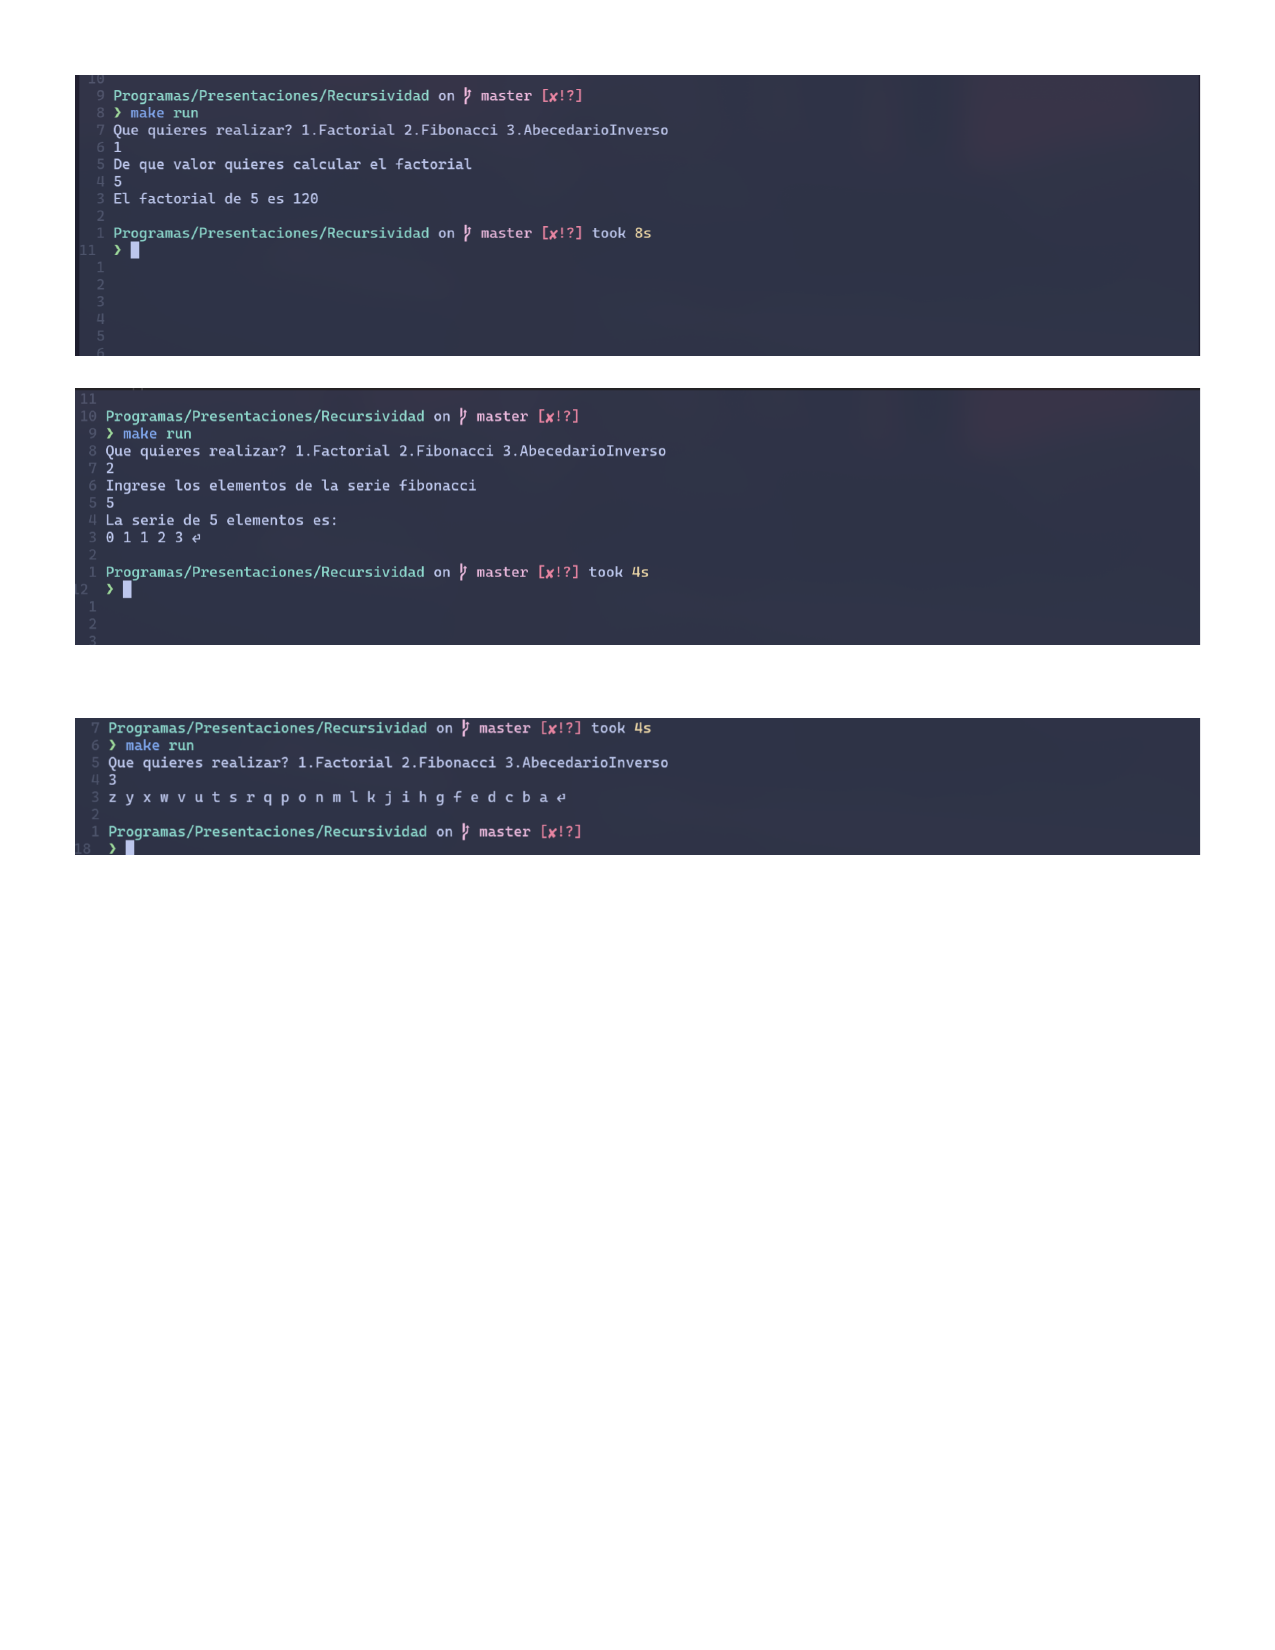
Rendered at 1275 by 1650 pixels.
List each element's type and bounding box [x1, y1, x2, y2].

picture [75, 75, 1200, 356]
picture [75, 718, 1200, 855]
picture [75, 388, 1200, 645]
